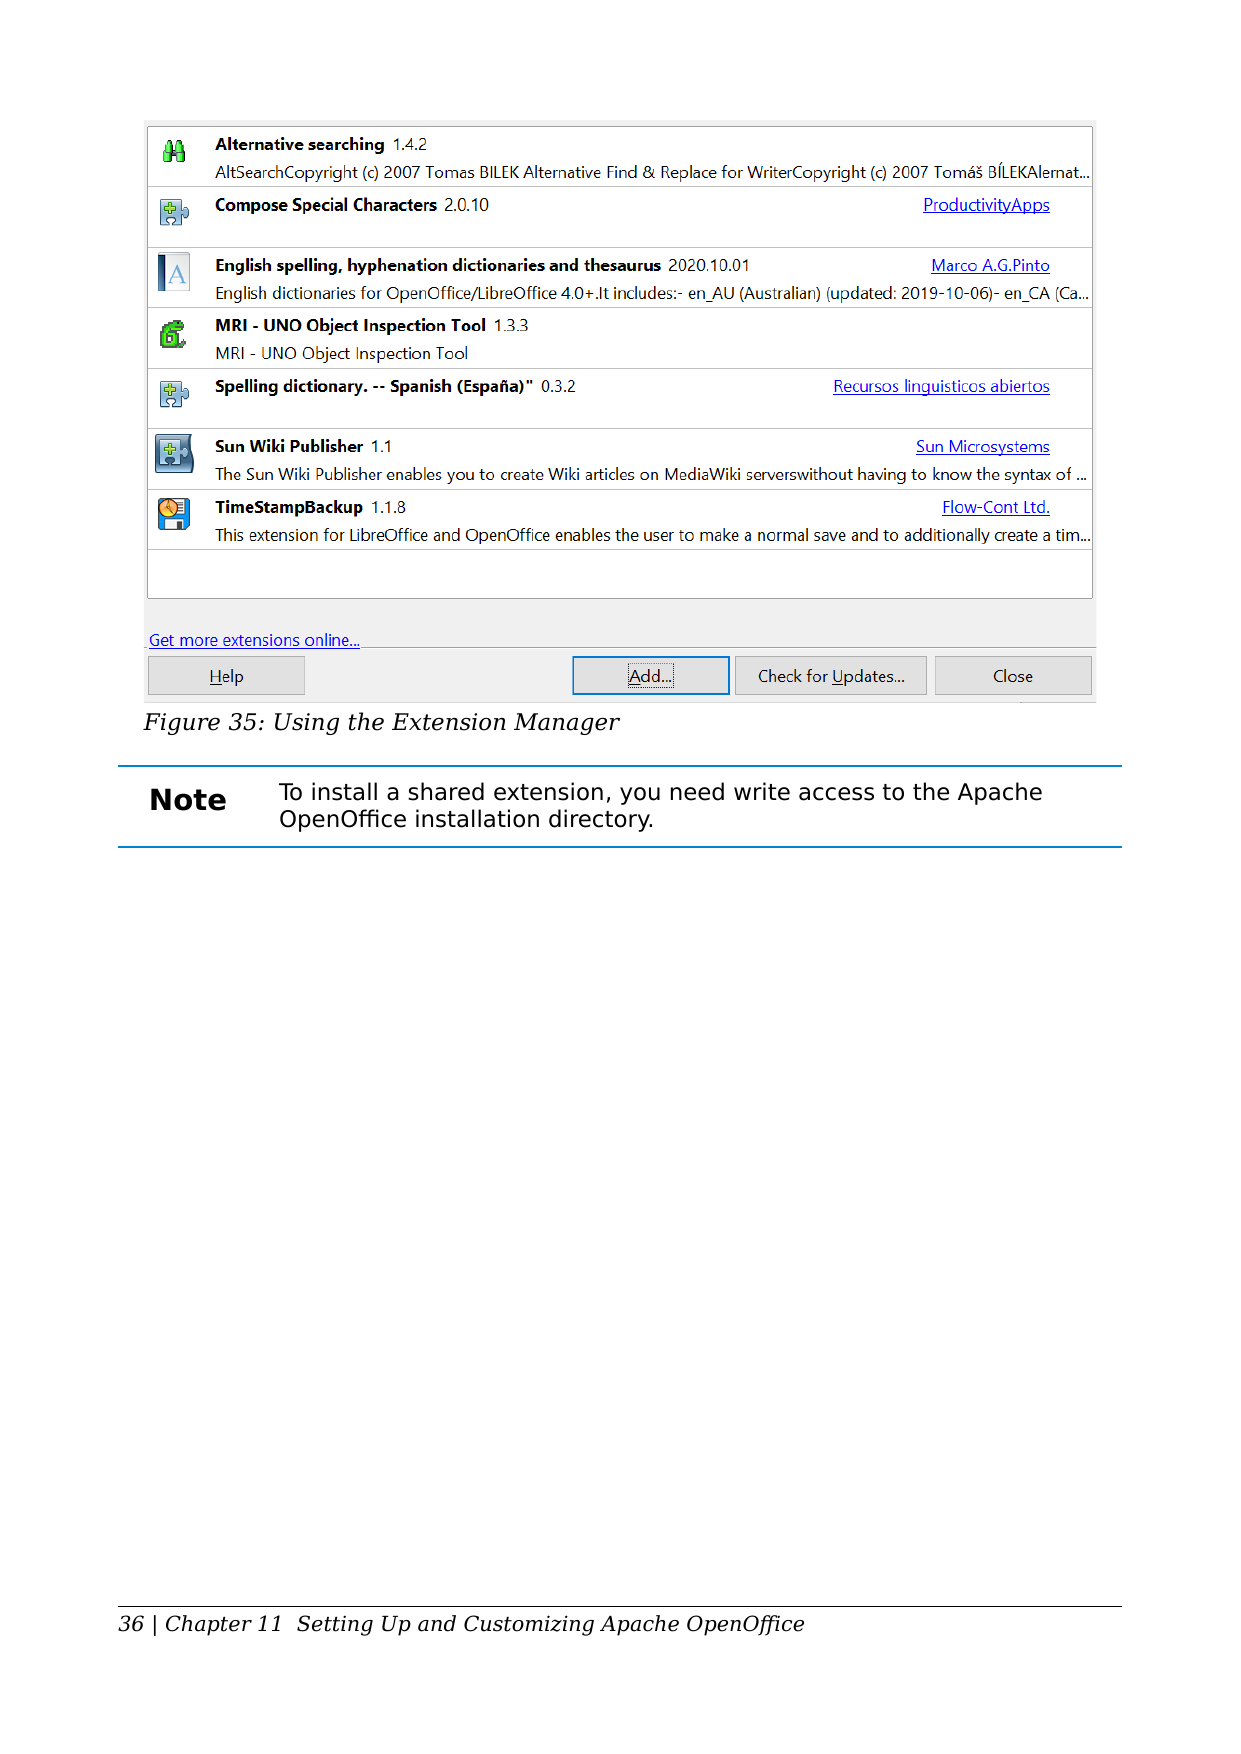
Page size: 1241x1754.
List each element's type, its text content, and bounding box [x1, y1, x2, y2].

text Figure 35: Using the Extension Manager [144, 709, 1097, 736]
table_header Note [118, 767, 257, 846]
table_header To install a shared extension, you need write access to the Apache OpenOffice installation directory. [258, 767, 1122, 846]
picture [143, 118, 1097, 703]
